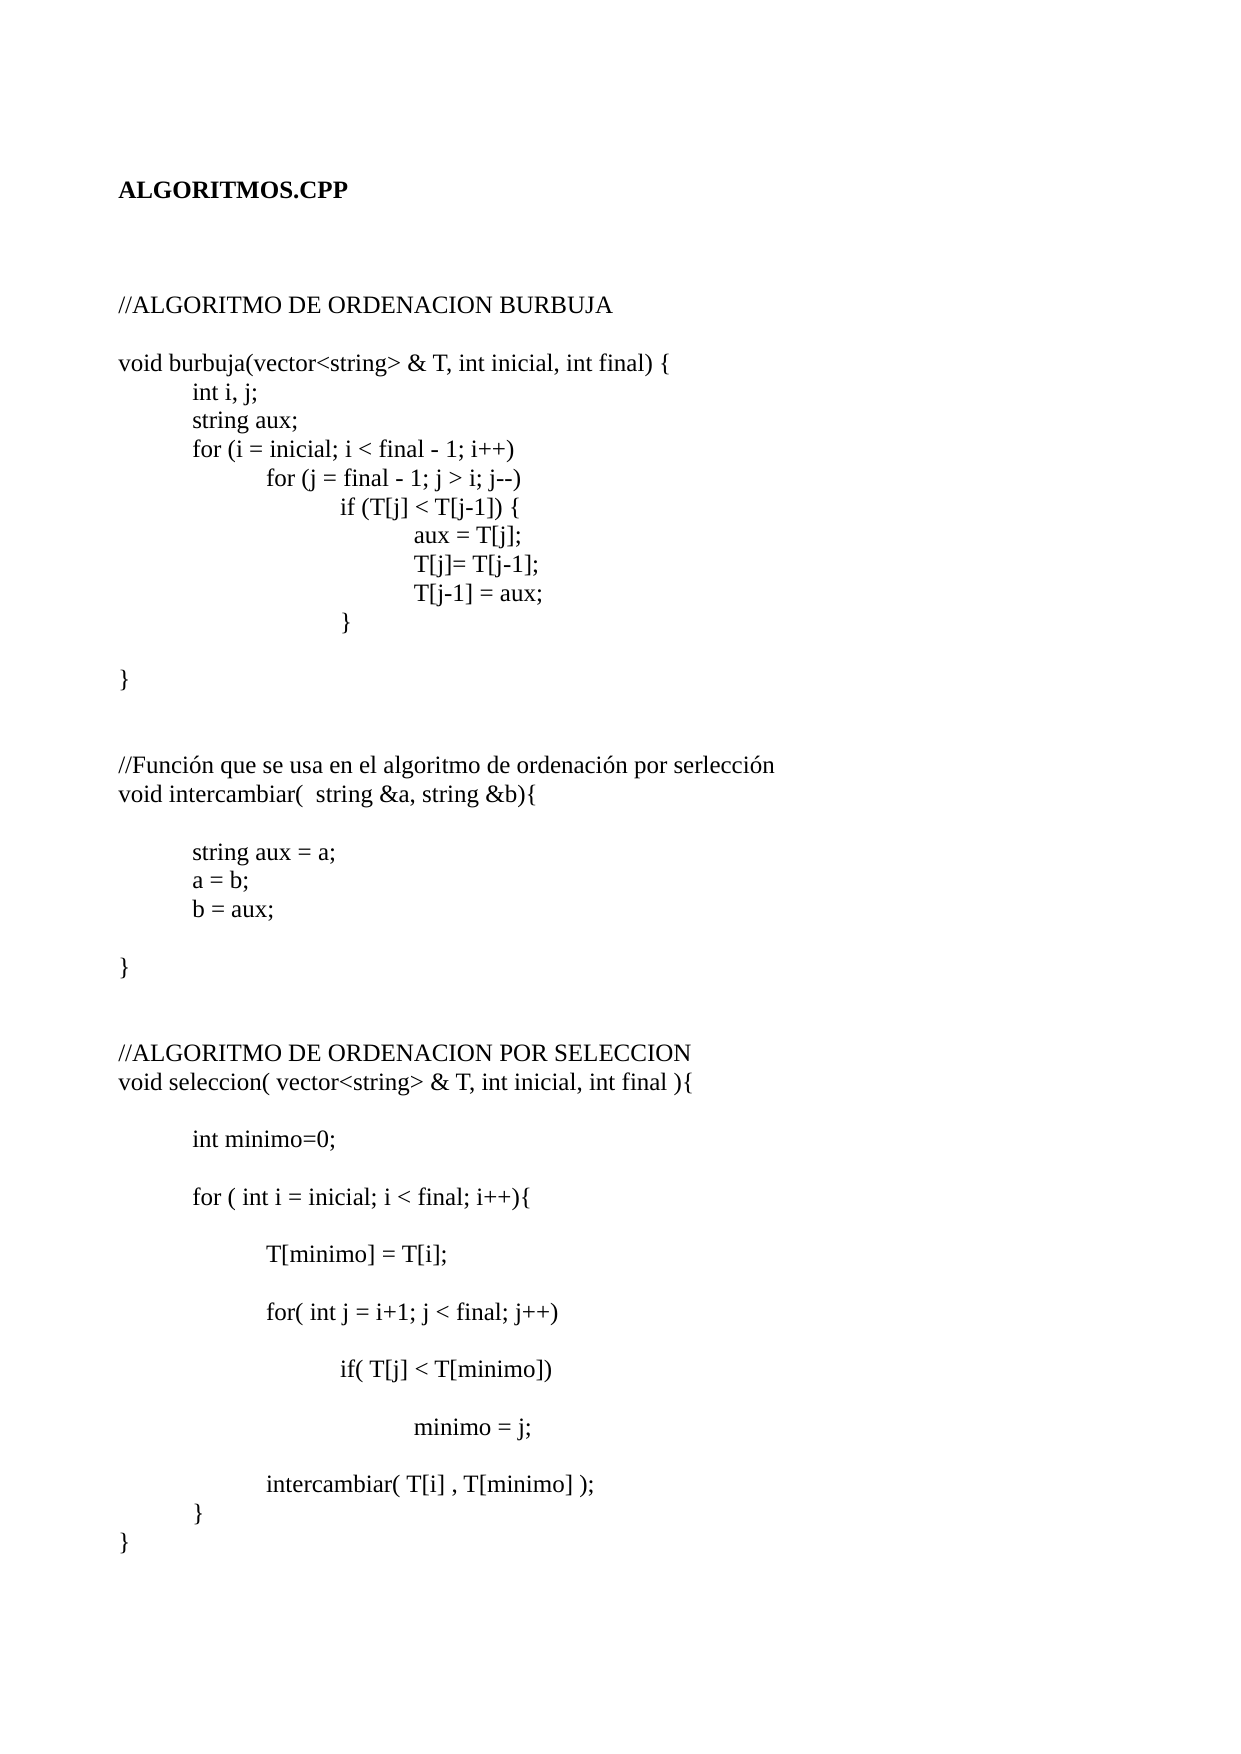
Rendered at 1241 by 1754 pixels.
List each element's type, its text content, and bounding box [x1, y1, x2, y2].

text intercambiar( T[i] , T[minimo] ); [118, 1469, 1122, 1498]
text minimo = j; [118, 1412, 1122, 1441]
text } [118, 952, 1122, 981]
text for (i = inicial; i < final - 1; i++) [118, 434, 1122, 463]
text } [118, 607, 1122, 636]
text //ALGORITMO DE ORDENACION POR SELECCION [118, 1038, 1122, 1067]
text string aux; [118, 406, 1122, 434]
text void burbuja(vector<string> & T, int inicial, int final) { [118, 348, 1122, 377]
text int i, j; [118, 377, 1122, 406]
text aux = T[j]; [118, 521, 1122, 549]
text T[j]= T[j-1]; [118, 549, 1122, 578]
text if( T[j] < T[minimo]) [118, 1354, 1122, 1383]
text if (T[j] < T[j-1]) { [118, 492, 1122, 521]
text T[j-1] = aux; [118, 578, 1122, 607]
text for (j = final - 1; j > i; j--) [118, 463, 1122, 492]
text //ALGORITMO DE ORDENACION BURBUJA [118, 291, 1122, 319]
text b = aux; [118, 894, 1122, 923]
text for ( int i = inicial; i < final; i++){ [118, 1182, 1122, 1211]
text void seleccion( vector<string> & T, int inicial, int final ){ [118, 1067, 1122, 1096]
text string aux = a; [118, 837, 1122, 866]
text a = b; [118, 866, 1122, 894]
text //Función que se usa en el algoritmo de ordenación por serlección [118, 751, 1122, 779]
text for( int j = i+1; j < final; j++) [118, 1297, 1122, 1326]
text ALGORITMOS.CPP [118, 176, 1122, 204]
text } [118, 1498, 1122, 1527]
text } [118, 1527, 1122, 1556]
text void intercambiar( string &a, string &b){ [118, 779, 1122, 808]
text T[minimo] = T[i]; [118, 1239, 1122, 1268]
text } [118, 664, 1122, 693]
text int minimo=0; [118, 1124, 1122, 1153]
